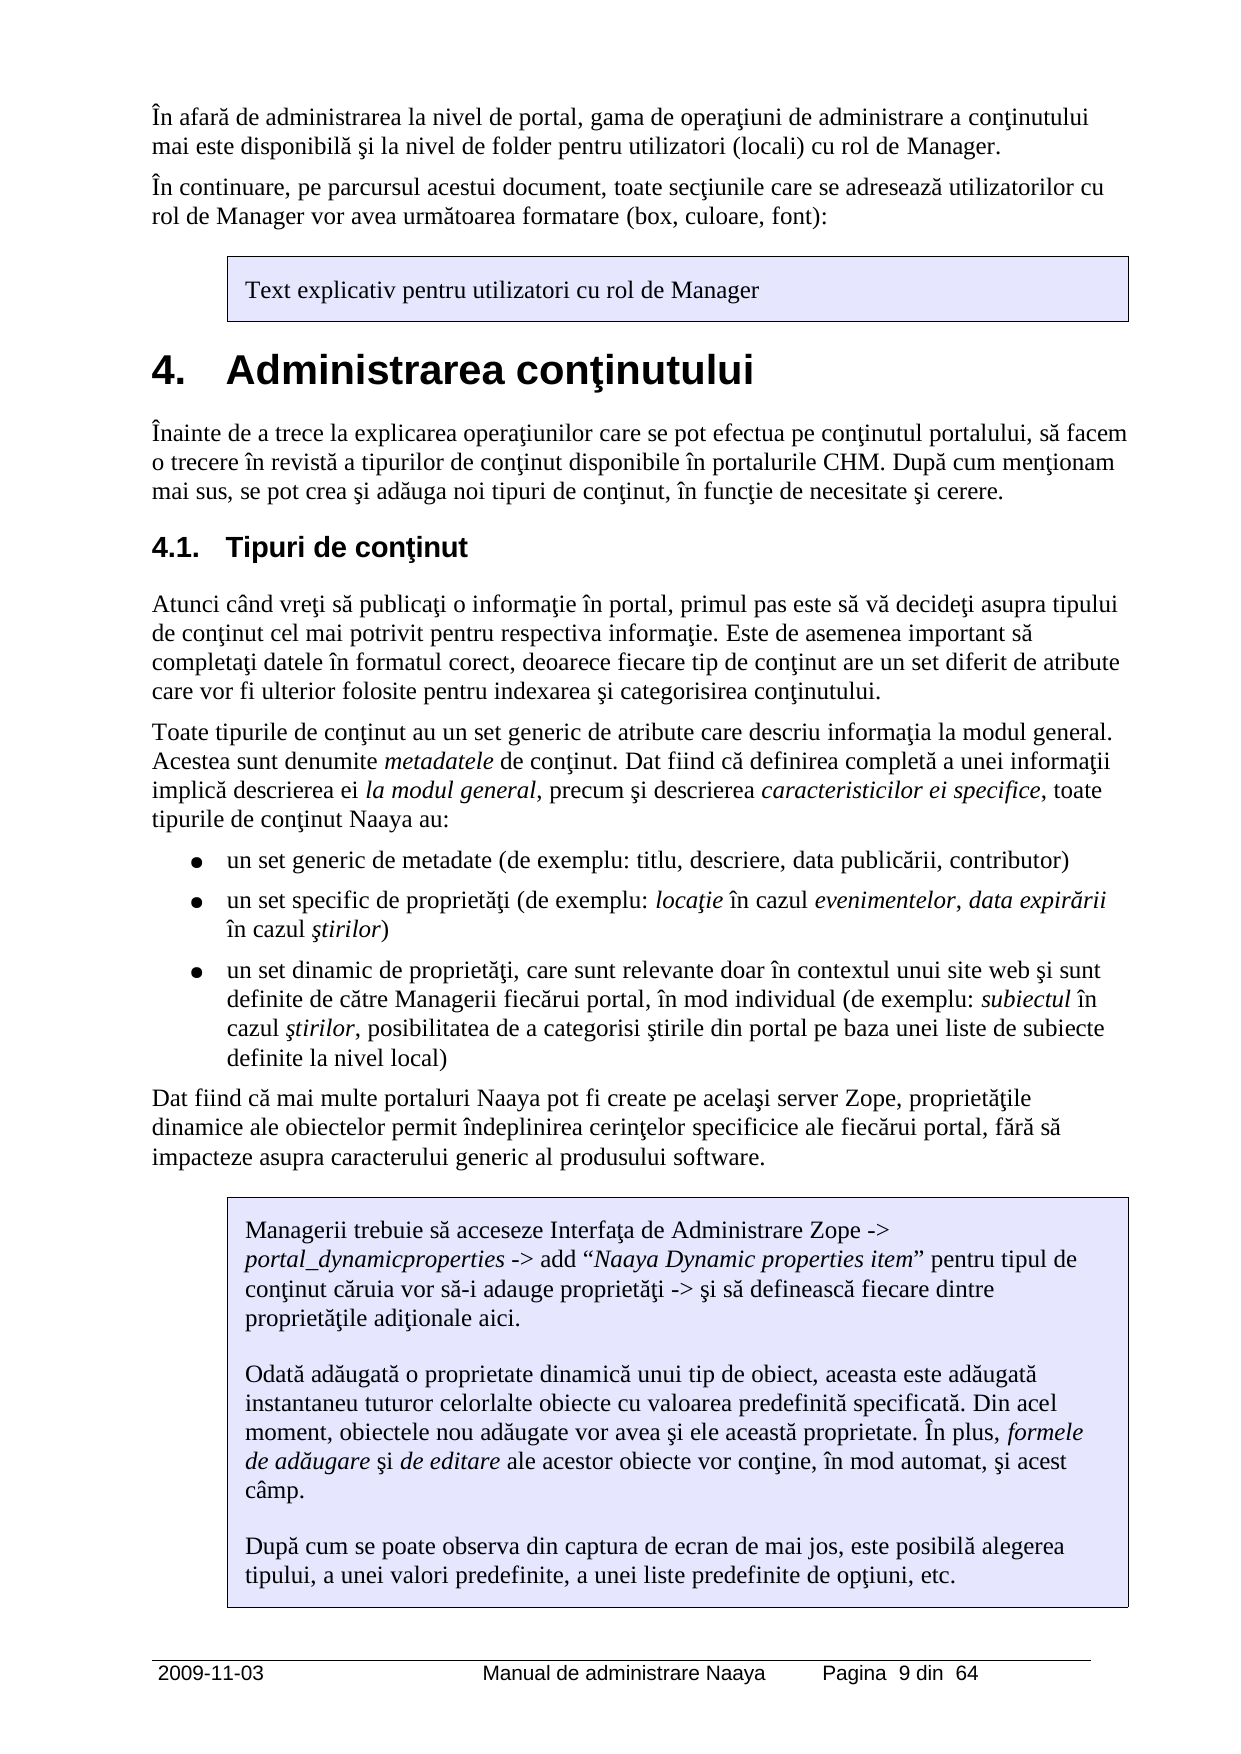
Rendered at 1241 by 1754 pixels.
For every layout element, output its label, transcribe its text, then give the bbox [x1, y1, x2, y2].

subtitle Tipuri de conţinut [152, 530, 1128, 564]
list un set dinamic de proprietăţi, care sunt relevante doar în contextul unui site web şi sunt definite de către Managerii fiecărui portal, în mod individual (de exemplu: subiectul în cazul ştirilor, posibilitatea de a categorisi ştirile din portal pe baza unei liste de subiecte definite la nivel local) [189, 955, 1128, 1071]
text Dat fiind că mai multe portaluri Naaya pot fi create pe acelaşi server Zope, proprietăţile dinamice ale obiectelor permit îndeplinirea cerinţelor specificice ale fiecărui portal, fără să impacteze asupra caracterului generic al produsului software. [152, 1083, 1128, 1170]
text Atunci când vreţi să publicaţi o informaţie în portal, primul pas este să vă decideţi asupra tipului de conţinut cel mai potrivit pentru respectiva informaţie. Este de asemenea important să completaţi datele în formatul corect, deoarece fiecare tip de conţinut are un set diferit de atribute care vor fi ulterior folosite pentru indexarea şi categorisirea conţinutului. [152, 588, 1128, 705]
text Înainte de a trece la explicarea operaţiunilor care se pot efectua pe conţinutul portalului, să facem o trecere în revistă a tipurilor de conţinut disponibile în portalurile CHM. După cum menţionam mai sus, se pot crea şi adăuga noi tipuri de conţinut, în funcţie de necesitate şi cerere. [152, 418, 1128, 505]
text În afară de administrarea la nivel de portal, gama de operaţiuni de administrare a conţinutului mai este disponibilă şi la nivel de folder pentru utilizatori (locali) cu rol de Manager. [152, 102, 1128, 160]
text Managerii trebuie să acceseze Interfaţa de Administrare Zope -> portal_dynamicproperties -> add “Naaya Dynamic properties item” pentru tipul de conţinut căruia vor să-i adauge proprietăţi -> şi să definească fiecare dintre proprietăţile adiţionale aici. [228, 1198, 1128, 1332]
text În continuare, pe parcursul acestui document, toate secţiunile care se adresează utilizatorilor cu rol de Manager vor avea următoarea formatare (box, culoare, font): [152, 171, 1128, 229]
text Toate tipurile de conţinut au un set generic de atribute care descriu informaţia la modul general. Acestea sunt denumite metadatele de conţinut. Dat fiind că definirea completă a unei informaţii implică descrierea ei la modul general, precum şi descrierea caracteristicilor ei specifice, toate tipurile de conţinut Naaya au: [152, 716, 1128, 833]
list un set generic de metadate (de exemplu: titlu, descriere, data publicării, contributor) [189, 844, 1128, 873]
text Text explicativ pentru utilizatori cu rol de Manager [228, 257, 1128, 321]
text După cum se poate observa din captura de ecran de mai jos, este posibilă alegerea tipului, a unei valori predefinite, a unei liste predefinite de opţiuni, etc. [228, 1513, 1128, 1607]
subtitle Administrarea conţinutului [151, 345, 1128, 393]
list un set specific de proprietăţi (de exemplu: locaţie în cazul evenimentelor, data expirării în cazul ştirilor) [189, 885, 1128, 943]
text Odată adăugată o proprietate dinamică unui tip de obiect, aceasta este adăugată instantaneu tuturor celorlalte obiecte cu valoarea predefinită specificată. Din acel moment, obiectele nou adăugate vor avea şi ele această proprietate. În plus, formele de adăugare şi de editare ale acestor obiecte vor conţine, în mod automat, şi acest câmp. [228, 1340, 1128, 1504]
